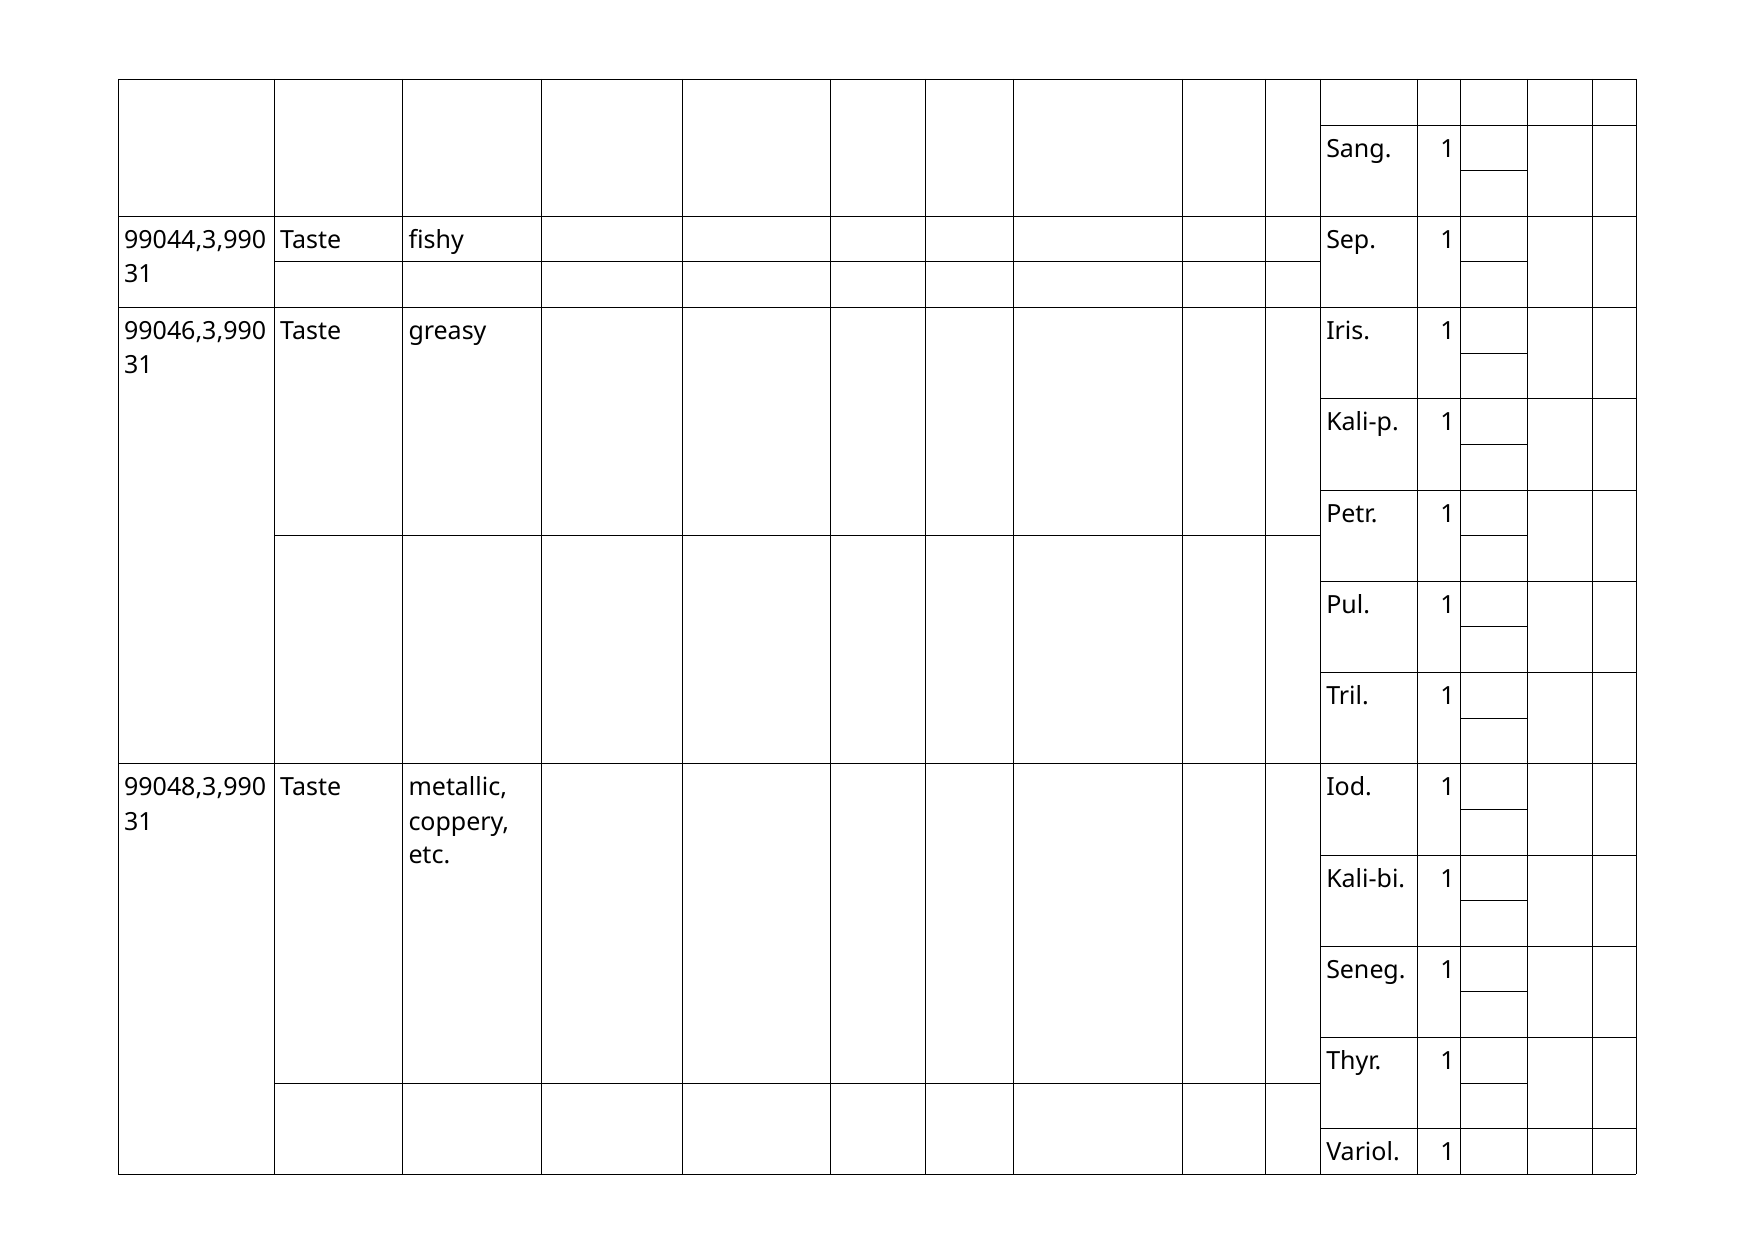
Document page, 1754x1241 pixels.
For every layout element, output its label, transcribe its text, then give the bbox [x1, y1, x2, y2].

table_cell [1183, 536, 1265, 763]
table_cell [1321, 80, 1417, 124]
table_cell Pul. [1321, 582, 1417, 672]
table_cell 1 [1418, 673, 1460, 763]
table_cell [1266, 262, 1320, 307]
table_cell [1461, 1038, 1527, 1083]
table_cell [1593, 126, 1636, 216]
table_cell Taste [275, 764, 402, 1083]
table_cell [1266, 308, 1320, 535]
table_cell [1461, 80, 1527, 124]
table_cell 99046,3,99031 [119, 308, 274, 763]
table_cell [926, 308, 1013, 535]
table_cell [1183, 262, 1265, 307]
table_cell [1461, 308, 1527, 353]
table_cell [275, 1084, 402, 1174]
table_cell [403, 80, 541, 216]
table_cell [542, 217, 682, 261]
table_cell [683, 1084, 830, 1174]
table_cell [831, 536, 925, 763]
table_cell [1183, 1084, 1265, 1174]
table_cell [1528, 217, 1592, 307]
table_cell [1461, 1084, 1527, 1128]
table_cell [1593, 947, 1636, 1037]
table_cell Tril. [1321, 673, 1417, 763]
table_cell [683, 217, 830, 261]
table_cell greasy [403, 308, 541, 535]
table_cell [683, 308, 830, 535]
table_cell [1014, 217, 1182, 261]
table_cell 99044,3,99031 [119, 217, 274, 307]
table_cell [1461, 171, 1527, 216]
table_cell Variol. [1321, 1129, 1417, 1174]
table_cell Iod. [1321, 764, 1417, 854]
table_cell [1183, 764, 1265, 1083]
table_cell [831, 764, 925, 1083]
table_cell 1 [1418, 1129, 1460, 1174]
table_cell [831, 80, 925, 216]
table_cell [1461, 536, 1527, 581]
table_cell [1528, 947, 1592, 1037]
table_cell [1593, 308, 1636, 398]
table_cell [926, 536, 1013, 763]
table_cell [1461, 947, 1527, 991]
table_cell [1593, 856, 1636, 946]
table_cell [1461, 1129, 1527, 1174]
table_cell [1528, 491, 1592, 581]
table_cell fishy [403, 217, 541, 261]
table_cell [926, 764, 1013, 1083]
table_cell [1593, 1129, 1636, 1174]
table_cell [275, 80, 402, 216]
table_cell 1 [1418, 491, 1460, 581]
table_cell [1528, 764, 1592, 854]
table_cell [1461, 399, 1527, 444]
table_cell [403, 1084, 541, 1174]
table_cell [542, 308, 682, 535]
table_cell [1266, 80, 1320, 216]
table_cell Taste [275, 308, 402, 535]
table_cell [1593, 217, 1636, 307]
table_cell [1266, 1084, 1320, 1174]
table_cell [1461, 445, 1527, 489]
table_cell Kali-bi. [1321, 856, 1417, 946]
table_cell Petr. [1321, 491, 1417, 581]
table_cell [1014, 308, 1182, 535]
table_cell [926, 262, 1013, 307]
table_cell [542, 536, 682, 763]
table_cell [1183, 217, 1265, 261]
table_cell [1461, 673, 1527, 718]
table_cell [831, 1084, 925, 1174]
table_cell [1266, 764, 1320, 1083]
table_cell [683, 262, 830, 307]
table_cell [1528, 1129, 1592, 1174]
table_cell [1461, 719, 1527, 763]
table_cell [831, 217, 925, 261]
table_cell [1528, 582, 1592, 672]
table_cell [926, 217, 1013, 261]
table_cell [1183, 308, 1265, 535]
table_cell 1 [1418, 764, 1460, 854]
table_cell [831, 262, 925, 307]
table_cell Sep. [1321, 217, 1417, 307]
table_cell [1266, 217, 1320, 261]
table_cell [1461, 262, 1527, 307]
table_cell [1461, 582, 1527, 626]
table_cell [1528, 856, 1592, 946]
table_cell [1528, 308, 1592, 398]
table_cell 1 [1418, 217, 1460, 307]
table_cell [1528, 80, 1592, 124]
table_cell [1461, 491, 1527, 535]
table_cell 1 [1418, 856, 1460, 946]
table_cell [1461, 901, 1527, 946]
table_cell [1183, 80, 1265, 216]
table_cell [403, 262, 541, 307]
table_cell [1528, 673, 1592, 763]
table_cell 1 [1418, 1038, 1460, 1128]
table_cell [1461, 217, 1527, 261]
table_cell [1014, 1084, 1182, 1174]
table_cell 1 [1418, 308, 1460, 398]
table_cell [1593, 399, 1636, 489]
table_cell 99048,3,99031 [119, 764, 274, 1174]
table_cell [1014, 764, 1182, 1083]
table_cell Iris. [1321, 308, 1417, 398]
table_cell Sang. [1321, 126, 1417, 216]
table_cell [275, 536, 402, 763]
table_cell [1461, 627, 1527, 672]
table_cell [683, 764, 830, 1083]
table_cell [1266, 536, 1320, 763]
table_cell [1593, 80, 1636, 124]
table_cell Seneg. [1321, 947, 1417, 1037]
table_cell [1528, 1038, 1592, 1128]
table_cell [119, 80, 274, 216]
table_cell [542, 80, 682, 216]
table_cell 1 [1418, 947, 1460, 1037]
table_cell 1 [1418, 582, 1460, 672]
table_cell Kali-p. [1321, 399, 1417, 489]
table_cell Taste [275, 217, 402, 261]
table_cell [683, 536, 830, 763]
table_cell [542, 1084, 682, 1174]
table_cell [542, 262, 682, 307]
table_cell [1593, 491, 1636, 581]
table_cell [1461, 810, 1527, 854]
table_cell [1593, 764, 1636, 854]
table_cell 1 [1418, 399, 1460, 489]
table_cell Thyr. [1321, 1038, 1417, 1128]
table_cell [1528, 399, 1592, 489]
table_cell [1461, 354, 1527, 398]
table_cell [683, 80, 830, 216]
table_cell metallic, coppery, etc. [403, 764, 541, 1083]
table_cell [1593, 673, 1636, 763]
table_cell [1593, 1038, 1636, 1128]
table_cell [831, 308, 925, 535]
table_cell [403, 536, 541, 763]
table_cell [275, 262, 402, 307]
table_cell [1461, 764, 1527, 809]
table_cell [1014, 262, 1182, 307]
table_cell [1461, 856, 1527, 900]
table_cell [926, 80, 1013, 216]
table_cell 1 [1418, 126, 1460, 216]
table_cell [1418, 80, 1460, 124]
table_cell [1014, 536, 1182, 763]
table_cell [1528, 126, 1592, 216]
table_cell [1461, 992, 1527, 1037]
table_cell [1014, 80, 1182, 216]
table_cell [542, 764, 682, 1083]
table_cell [926, 1084, 1013, 1174]
table_cell [1461, 126, 1527, 170]
table_cell [1593, 582, 1636, 672]
